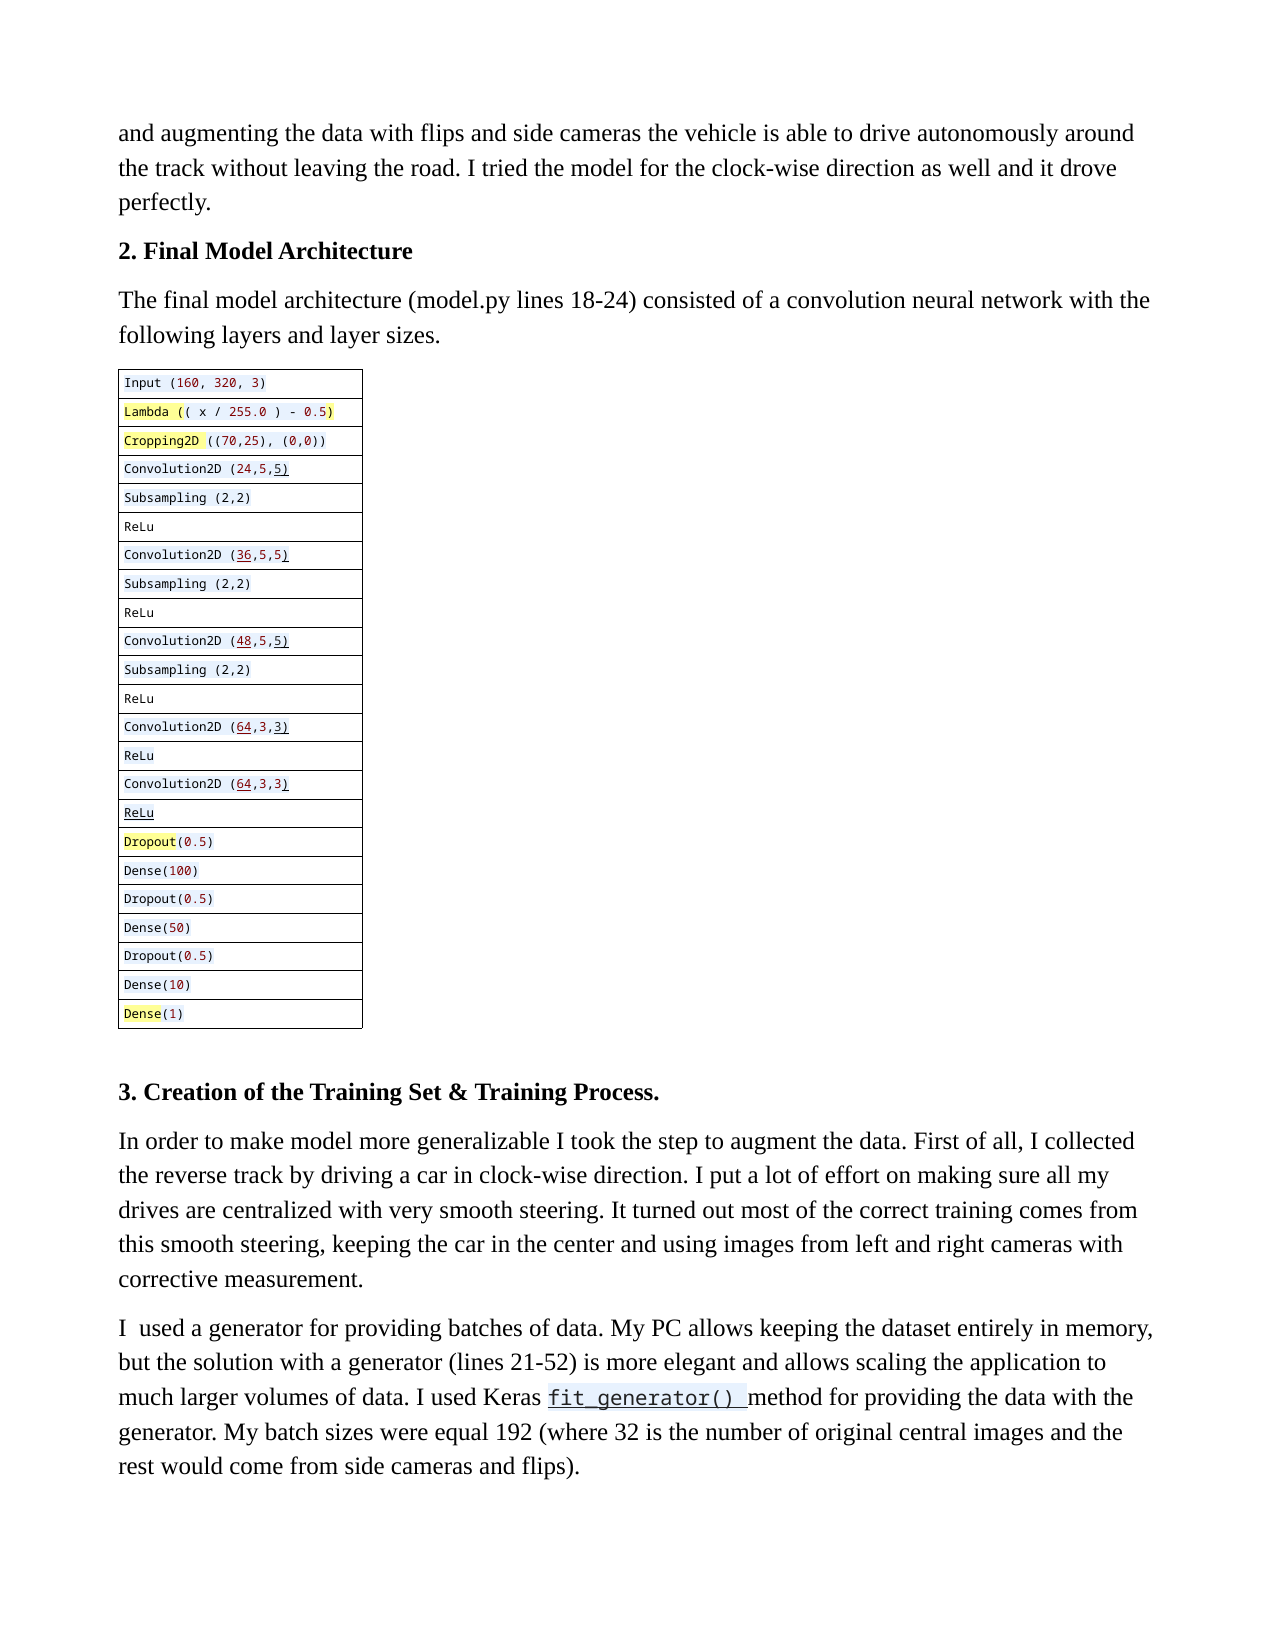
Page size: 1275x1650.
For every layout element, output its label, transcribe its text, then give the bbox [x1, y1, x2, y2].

text I used a generator for providing batches of data. My PC allows keeping the dataset entirely in memory, but the solution with a generator (lines 21-52) is more elegant and allows scaling the application to much larger volumes of data. I used Keras fit_generator() method for providing the data with the generator. My batch sizes were equal 192 (where 32 is the number of original central images and the rest would come from side cameras and flips). [118, 1313, 1157, 1480]
table_cell Subsampling (2,2) [119, 656, 362, 684]
text The final model architecture (model.py lines 18-24) consisted of a convolution neural network with the following layers and layer sizes. [118, 285, 1157, 348]
table_cell Dense(10) [119, 971, 362, 999]
table_cell Convolution2D (24,5,5) [119, 456, 362, 483]
table_cell Convolution2D (48,5,5) [119, 628, 362, 655]
table_cell ReLu [119, 800, 362, 827]
table_cell Dropout(0.5) [119, 828, 362, 856]
table_cell Convolution2D (64,3,3) [119, 771, 362, 798]
table_cell Dense(100) [119, 857, 362, 884]
text In order to make model more generalizable I took the step to augment the data. First of all, I collected the reverse track by driving a car in clock-wise direction. I put a lot of effort on making sure all my drives are centralized with very smooth steering. It turned out most of the correct training comes from this smooth steering, keeping the car in the center and using images from left and right cameras with corrective measurement. [118, 1126, 1157, 1292]
table_cell Convolution2D (36,5,5) [119, 542, 362, 569]
table_cell Dropout(0.5) [119, 885, 362, 913]
table_cell ReLu [119, 685, 362, 712]
text 2. Final Model Architecture [118, 236, 1157, 265]
table_header Input (160, 320, 3) [119, 370, 362, 397]
text and augmenting the data with flips and side cameras the vehicle is able to drive autonomously around the track without leaving the road. I tried the model for the clock-wise direction as well and it drove perfectly. [118, 118, 1157, 216]
table_cell Lambda (( x / 255.0 ) - 0.5) [119, 399, 362, 426]
table_cell Dropout(0.5) [119, 943, 362, 970]
table_cell ReLu [119, 513, 362, 541]
text 3. Creation of the Training Set & Training Process. [118, 1077, 1157, 1106]
table_cell ReLu [119, 742, 362, 770]
table_cell Subsampling (2,2) [119, 484, 362, 512]
table_cell Dense(1) [119, 1000, 362, 1028]
table_cell Cropping2D ((70,25), (0,0)) [119, 427, 362, 455]
table_cell Convolution2D (64,3,3) [119, 714, 362, 741]
table_cell Dense(50) [119, 914, 362, 942]
table_cell Subsampling (2,2) [119, 570, 362, 598]
table_cell ReLu [119, 599, 362, 627]
